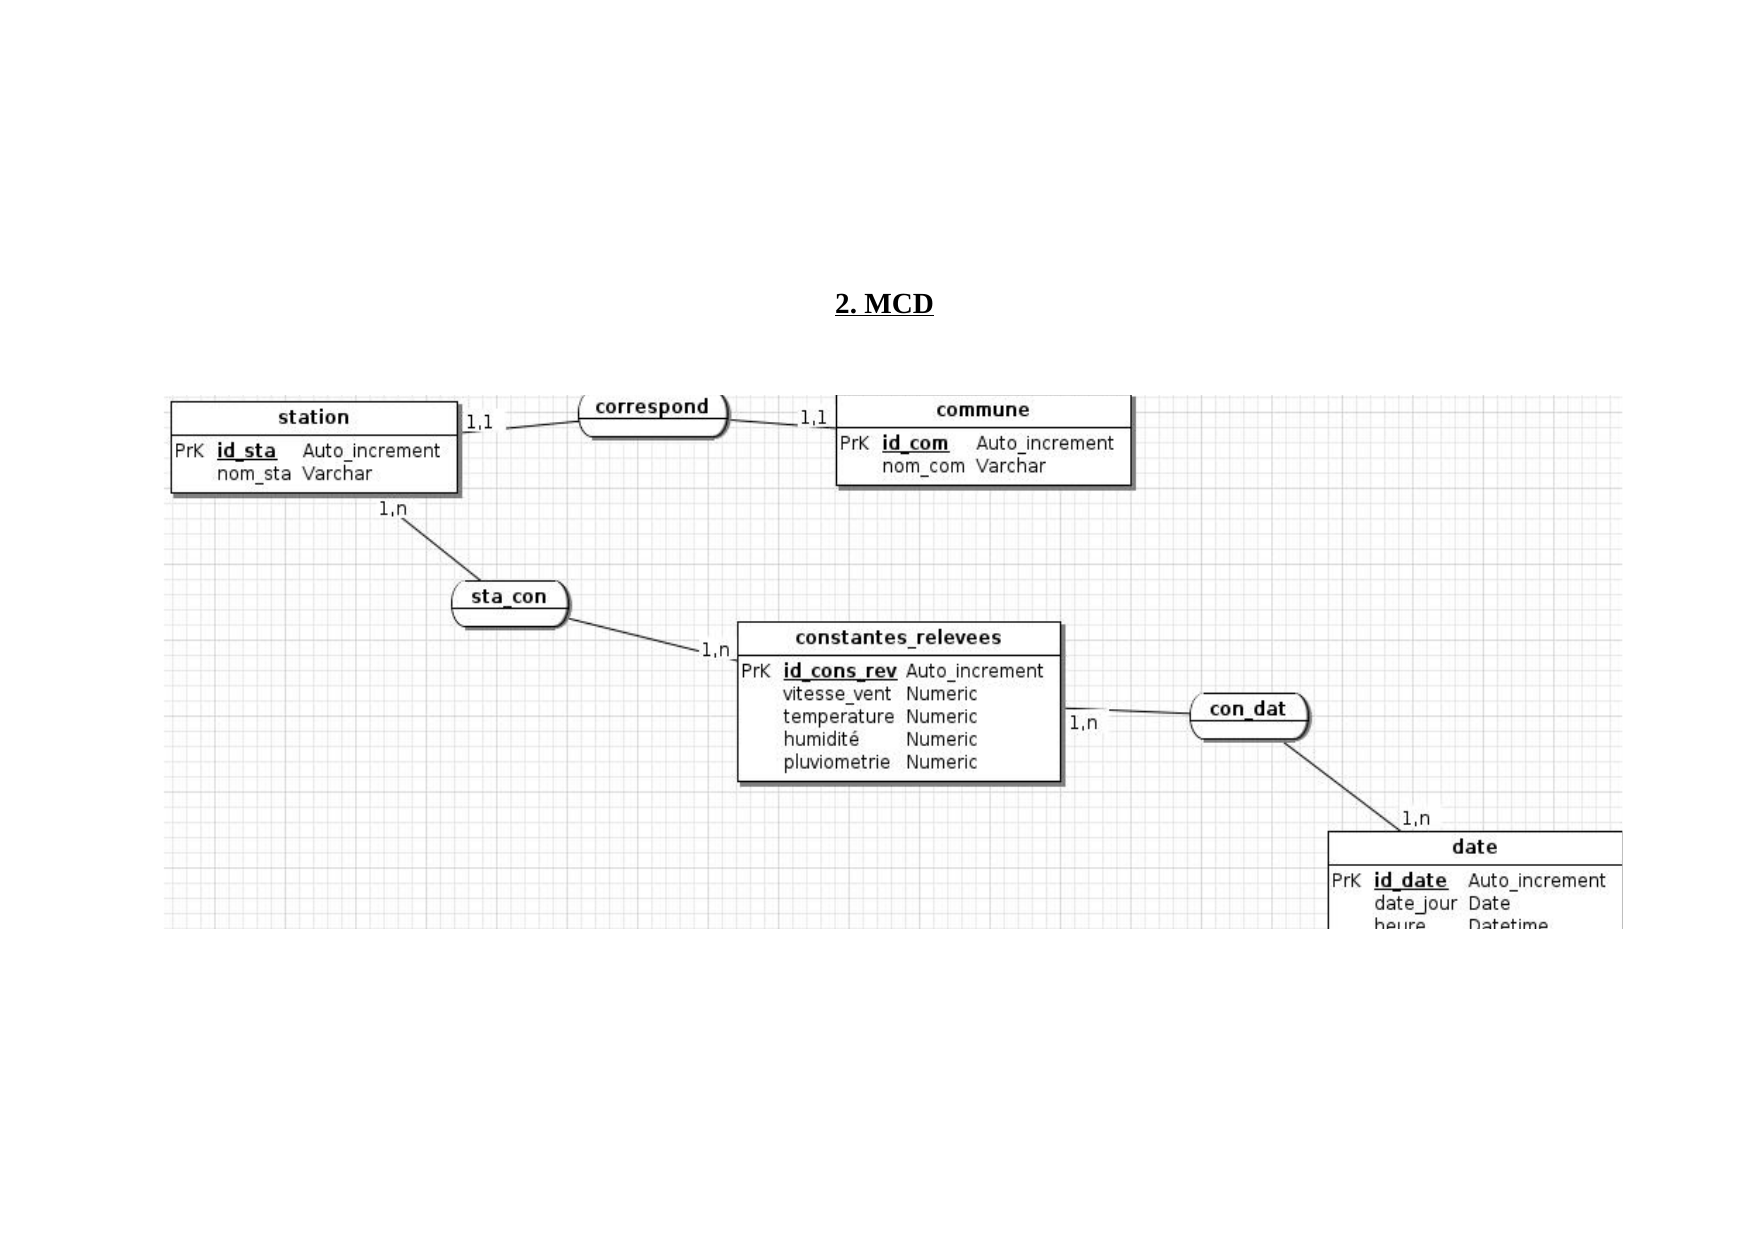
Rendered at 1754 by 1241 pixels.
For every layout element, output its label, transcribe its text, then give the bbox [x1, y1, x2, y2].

picture [163, 395, 1623, 929]
text 2. MCD [133, 286, 1635, 319]
